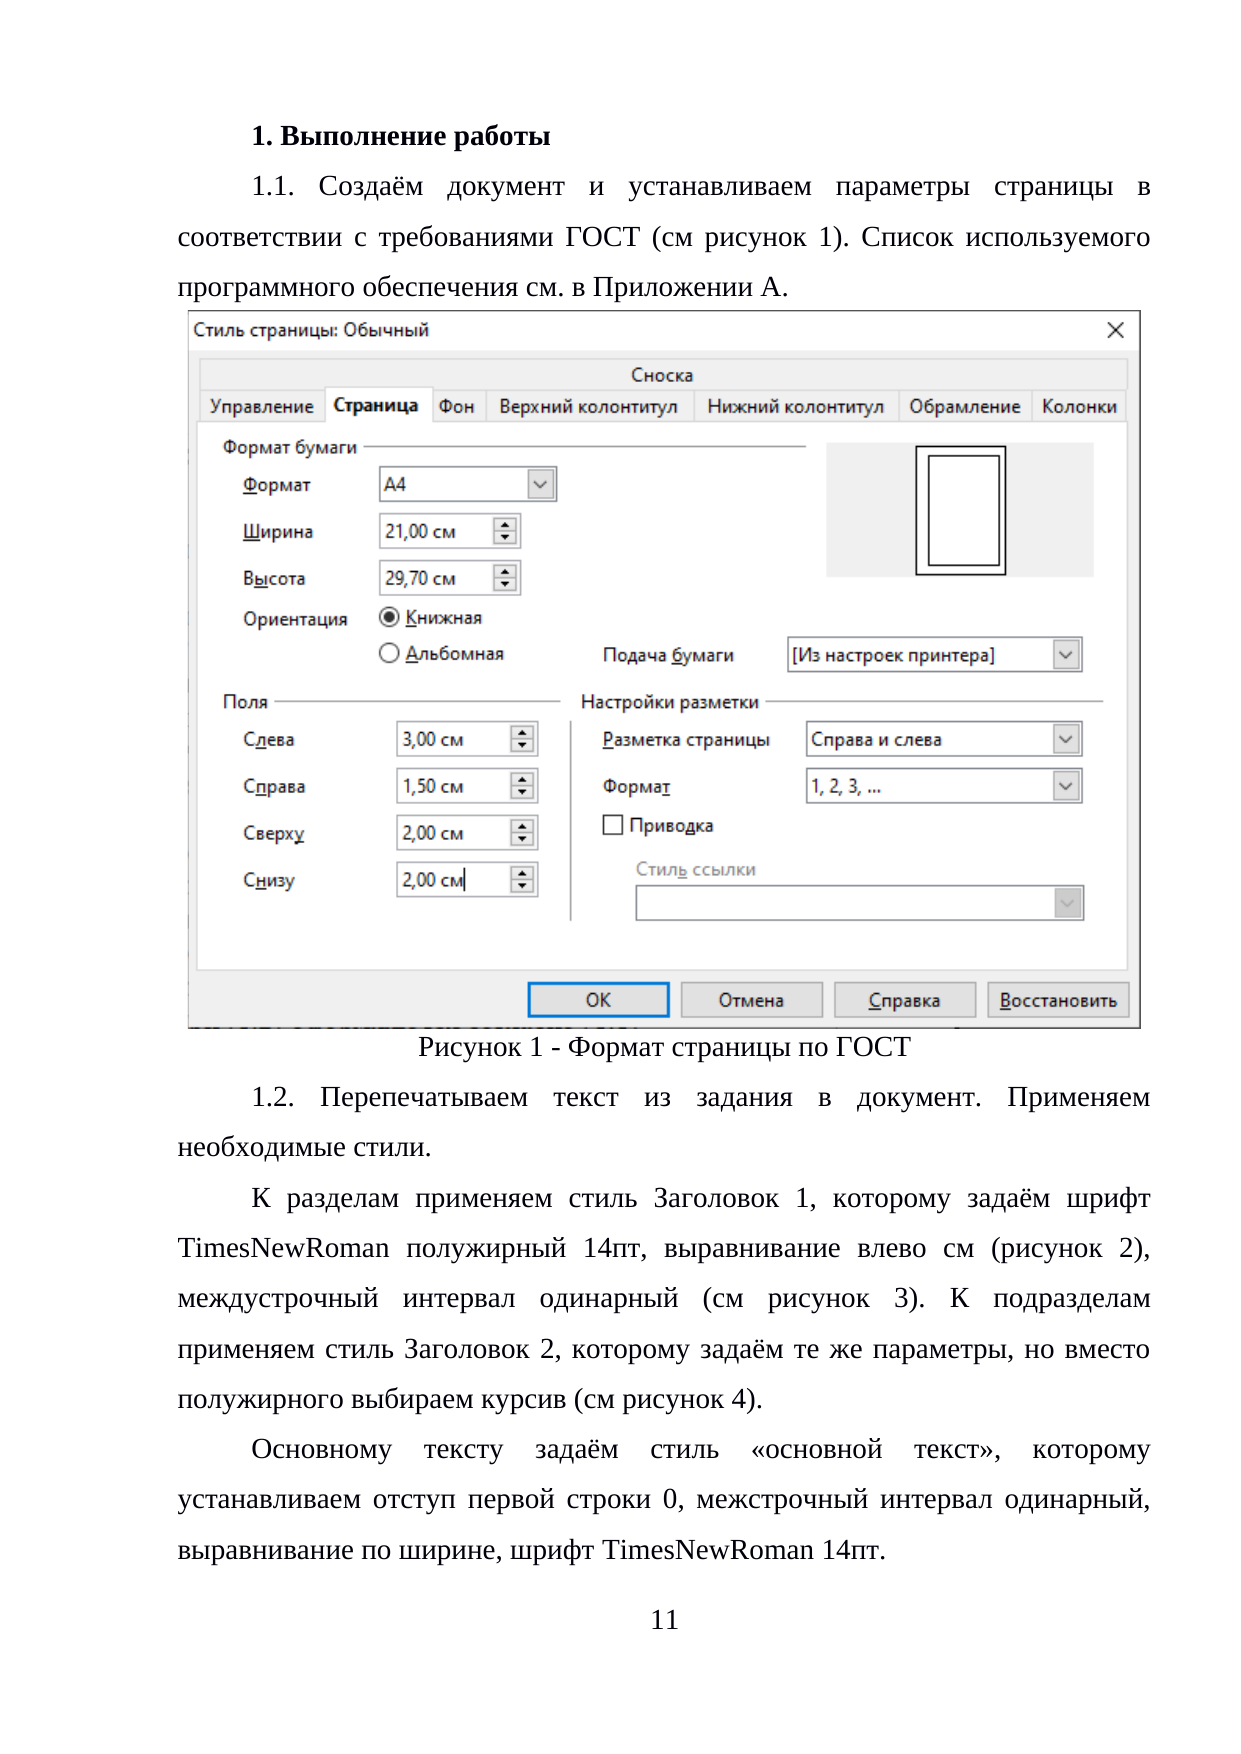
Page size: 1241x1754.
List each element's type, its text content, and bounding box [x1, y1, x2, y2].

text К разделам применяем стиль Заголовок 1, которому задаём шрифт TimesNewRoman полужирный 14пт, выравнивание влево см (рисунок 2), междустрочный интервал одинарный (см рисунок 3). К подразделам применяем стиль Заголовок 2, которому задаём те же параметры, но вместо полужирного выбираем курсив (см рисунок 4). [177, 1180, 1152, 1414]
subtitle 1. Выполнение работы [177, 118, 1152, 152]
text 1.2. Перепечатываем текст из задания в документ. Применяем необходимые стили. [177, 319, 1152, 1163]
text 1.1. Создаём документ и устанавливаем параметры страницы в соответствии с требованиями ГОСТ (см рисунок 1). Список используемого программного обеспечения см. в Приложении А. [177, 168, 1152, 303]
text Основному тексту задаём стиль «основной текст», которому устанавливаем отступ первой строки 0, межстрочный интервал одинарный, выравнивание по ширине, шрифт TimesNewRoman 14пт. [177, 1431, 1152, 1566]
text Рисунок 1 - Формат страницы по ГОСТ [188, 1029, 1141, 1062]
picture [187, 310, 1141, 1029]
